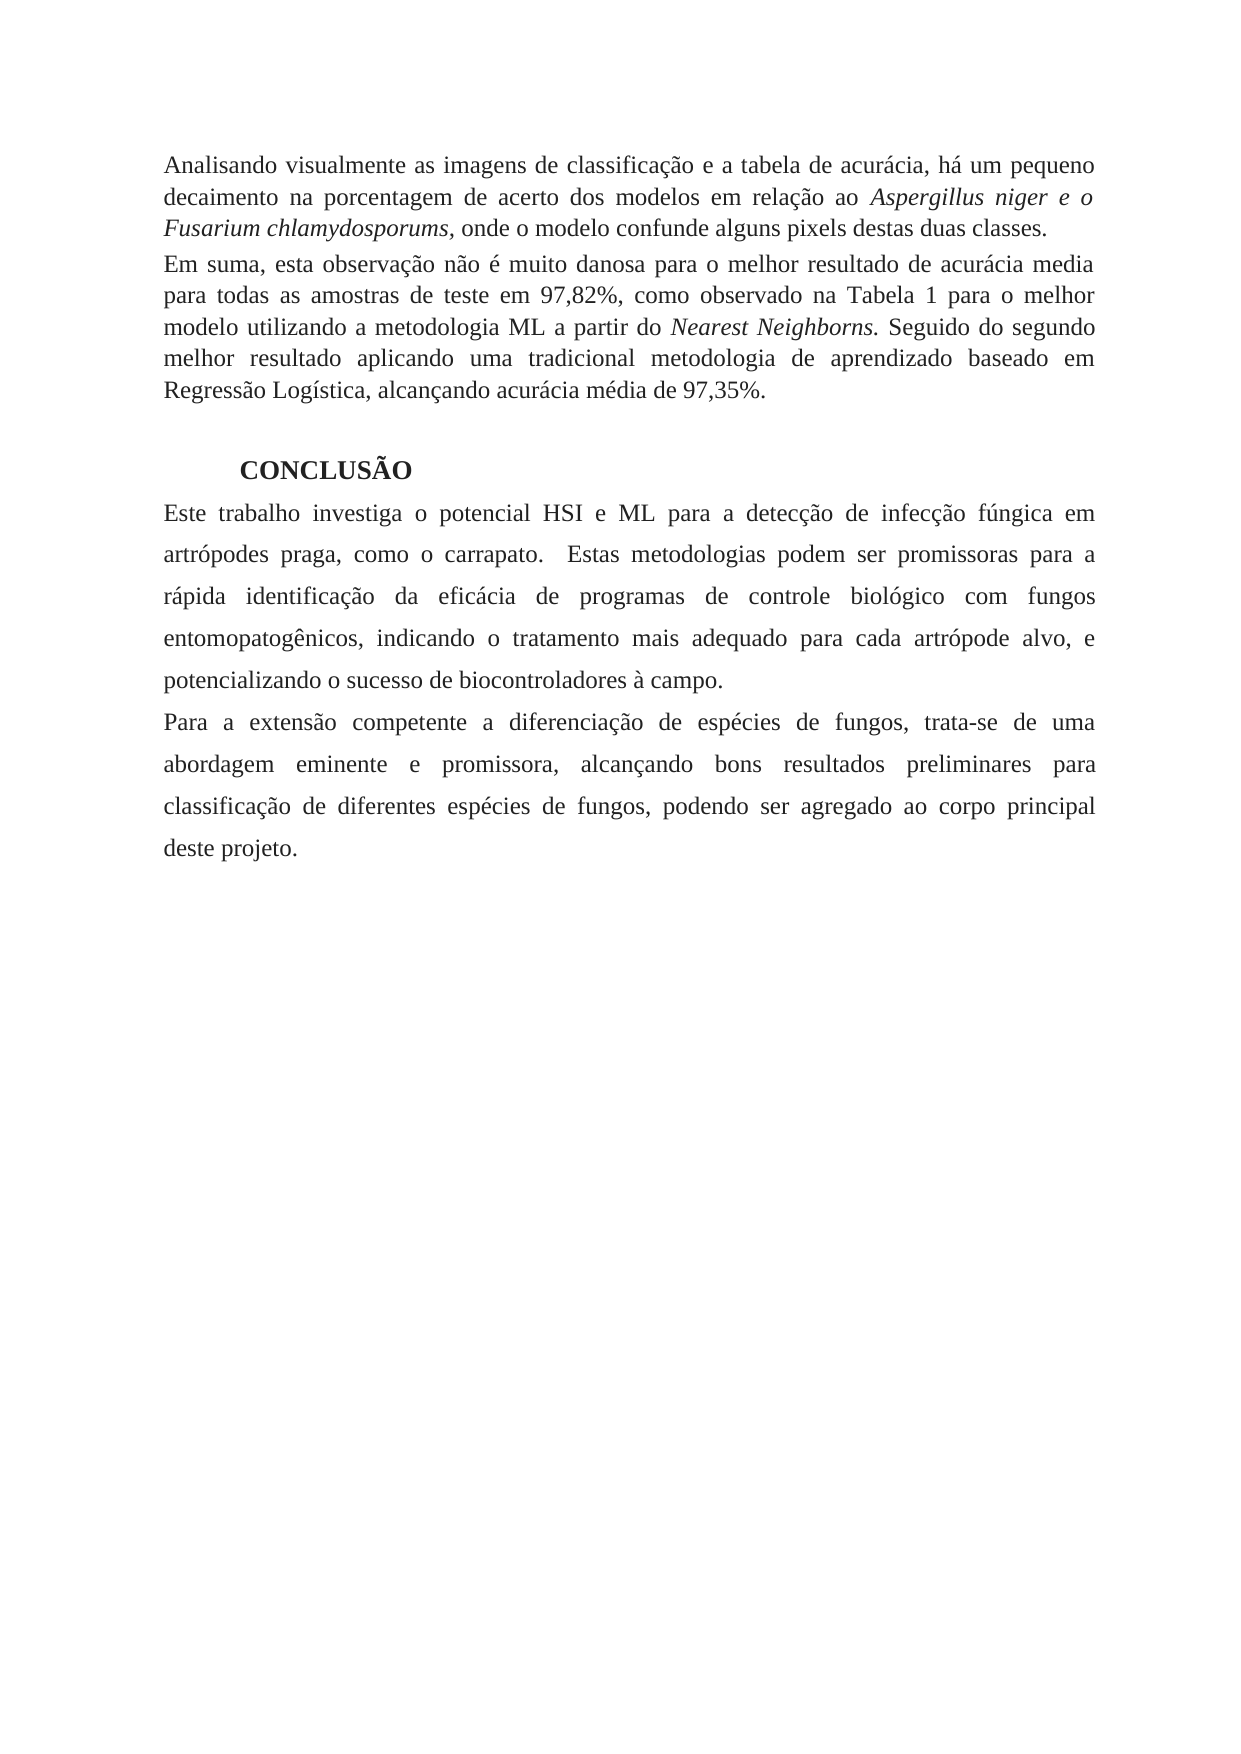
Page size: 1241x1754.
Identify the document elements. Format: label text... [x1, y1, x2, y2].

text Analisando visualmente as imagens de classificação e a tabela de acurácia, há um pequeno decaimento na porcentagem de acerto dos modelos em relação ao Aspergillus niger e o Fusarium chlamydosporums, onde o modelo confunde alguns pixels destas duas classes. [163, 150, 1096, 242]
subtitle CONCLUSÃO [239, 454, 1096, 485]
text Em suma, esta observação não é muito danosa para o melhor resultado de acurácia media para todas as amostras de teste em 97,82%, como observado na Tabela 1 para o melhor modelo utilizando a metodologia ML a partir do Nearest Neighborns. Seguido do segundo melhor resultado aplicando uma tradicional metodologia de aprendizado baseado em Regressão Logística, alcançando acurácia média de 97,35%. [163, 249, 1096, 404]
text Este trabalho investiga o potencial HSI e ML para a detecção de infecção fúngica em artrópodes praga, como o carrapato. Estas metodologias podem ser promissoras para a rápida identificação da eficácia de programas de controle biológico com fungos entomopatogênicos, indicando o tratamento mais adequado para cada artrópode alvo, e potencializando o sucesso de biocontroladores à campo. [163, 498, 1097, 694]
text Para a extensão competente a diferenciação de espécies de fungos, trata-se de uma abordagem eminente e promissora, alcançando bons resultados preliminares para classificação de diferentes espécies de fungos, podendo ser agregado ao corpo principal deste projeto. [163, 707, 1097, 862]
